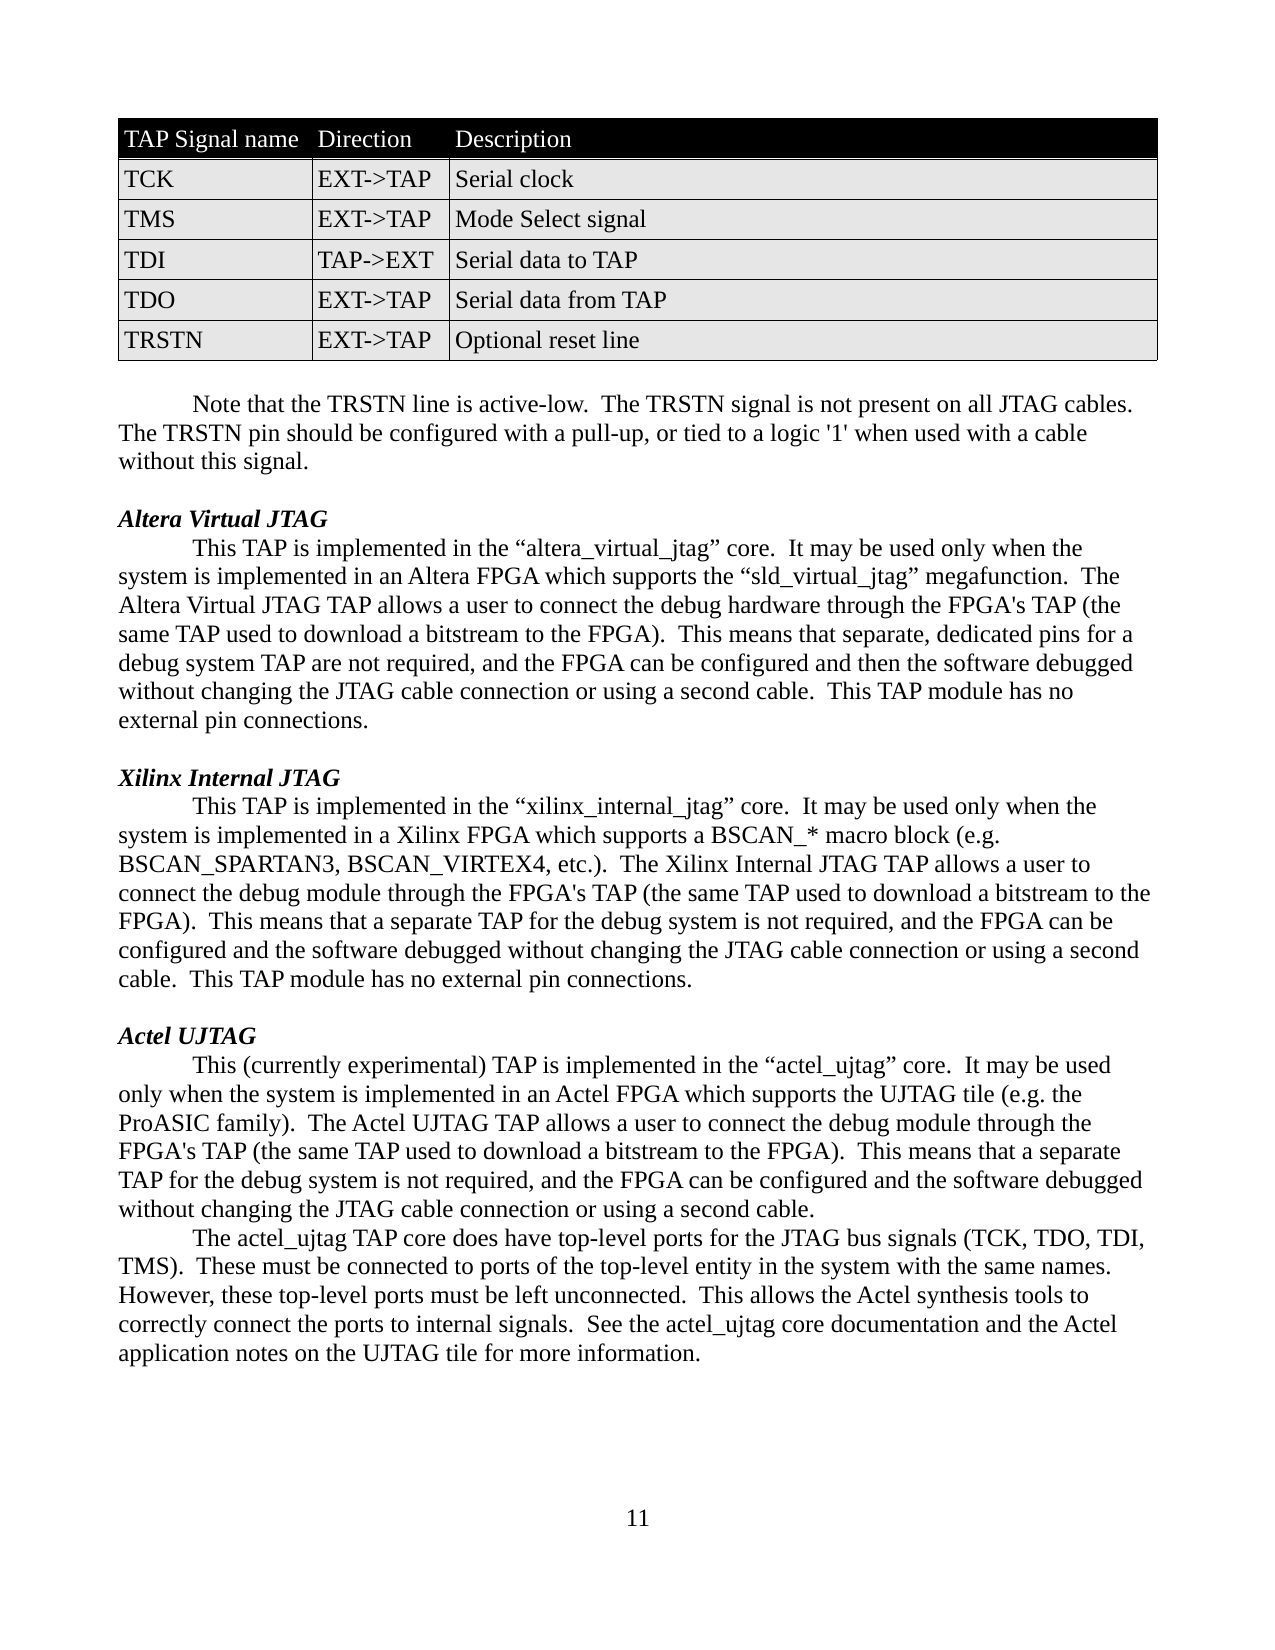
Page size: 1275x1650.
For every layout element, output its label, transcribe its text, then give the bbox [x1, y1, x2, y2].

table_cell Mode Select signal [450, 200, 1157, 239]
text Actel UJTAG [118, 1021, 1157, 1050]
text The actel_ujtag TAP core does have top-level ports for the JTAG bus signals (TCK, TDO, TDI, TMS). These must be connected to ports of the top-level entity in the system with the same names. However, these top-level ports must be left unconnected. This allows the Actel synthesis tools to correctly connect the ports to internal signals. See the actel_ujtag core documentation and the Actel application notes on the UJTAG tile for more information. [118, 1223, 1157, 1366]
table_cell TCK [119, 160, 312, 199]
text Altera Virtual JTAG [118, 504, 1157, 533]
table_cell TRSTN [119, 321, 312, 360]
table_cell Serial clock [450, 160, 1157, 199]
table_cell Serial data to TAP [450, 240, 1157, 279]
table_cell EXT->TAP [313, 160, 449, 199]
table_cell EXT->TAP [313, 280, 449, 320]
table_cell EXT->TAP [313, 321, 449, 360]
table_header Description [450, 119, 1157, 158]
table_header TAP Signal name [119, 119, 312, 158]
text This TAP is implemented in the “xilinx_internal_jtag” core. It may be used only when the system is implemented in a Xilinx FPGA which supports a BSCAN_* macro block (e.g. BSCAN_SPARTAN3, BSCAN_VIRTEX4, etc.). The Xilinx Internal JTAG TAP allows a user to connect the debug module through the FPGA's TAP (the same TAP used to download a bitstream to the FPGA). This means that a separate TAP for the debug system is not required, and the FPGA can be configured and the software debugged without changing the JTAG cable connection or using a second cable. This TAP module has no external pin connections. [118, 791, 1157, 993]
table_cell Serial data from TAP [450, 280, 1157, 320]
text This (currently experimental) TAP is implemented in the “actel_ujtag” core. It may be used only when the system is implemented in an Actel FPGA which supports the UJTAG tile (e.g. the ProASIC family). The Actel UJTAG TAP allows a user to connect the debug module through the FPGA's TAP (the same TAP used to download a bitstream to the FPGA). This means that a separate TAP for the debug system is not required, and the FPGA can be configured and the software debugged without changing the JTAG cable connection or using a second cable. [118, 1050, 1157, 1223]
table_cell Optional reset line [450, 321, 1157, 360]
text Xilinx Internal JTAG [118, 763, 1157, 791]
table_cell TDI [119, 240, 312, 279]
table_cell TDO [119, 280, 312, 320]
table_header Direction [313, 119, 449, 158]
text This TAP is implemented in the “altera_virtual_jtag” core. It may be used only when the system is implemented in an Altera FPGA which supports the “sld_virtual_jtag” megafunction. The Altera Virtual JTAG TAP allows a user to connect the debug hardware through the FPGA's TAP (the same TAP used to download a bitstream to the FPGA). This means that separate, dedicated pins for a debug system TAP are not required, and the FPGA can be configured and then the software debugged without changing the JTAG cable connection or using a second cable. This TAP module has no external pin connections. [118, 533, 1157, 734]
table_cell TMS [119, 200, 312, 239]
table_cell TAP->EXT [313, 240, 449, 279]
table_cell EXT->TAP [313, 200, 449, 239]
text Note that the TRSTN line is active-low. The TRSTN signal is not present on all JTAG cables. The TRSTN pin should be configured with a pull-up, or tied to a logic '1' when used with a cable without this signal. [118, 389, 1157, 475]
